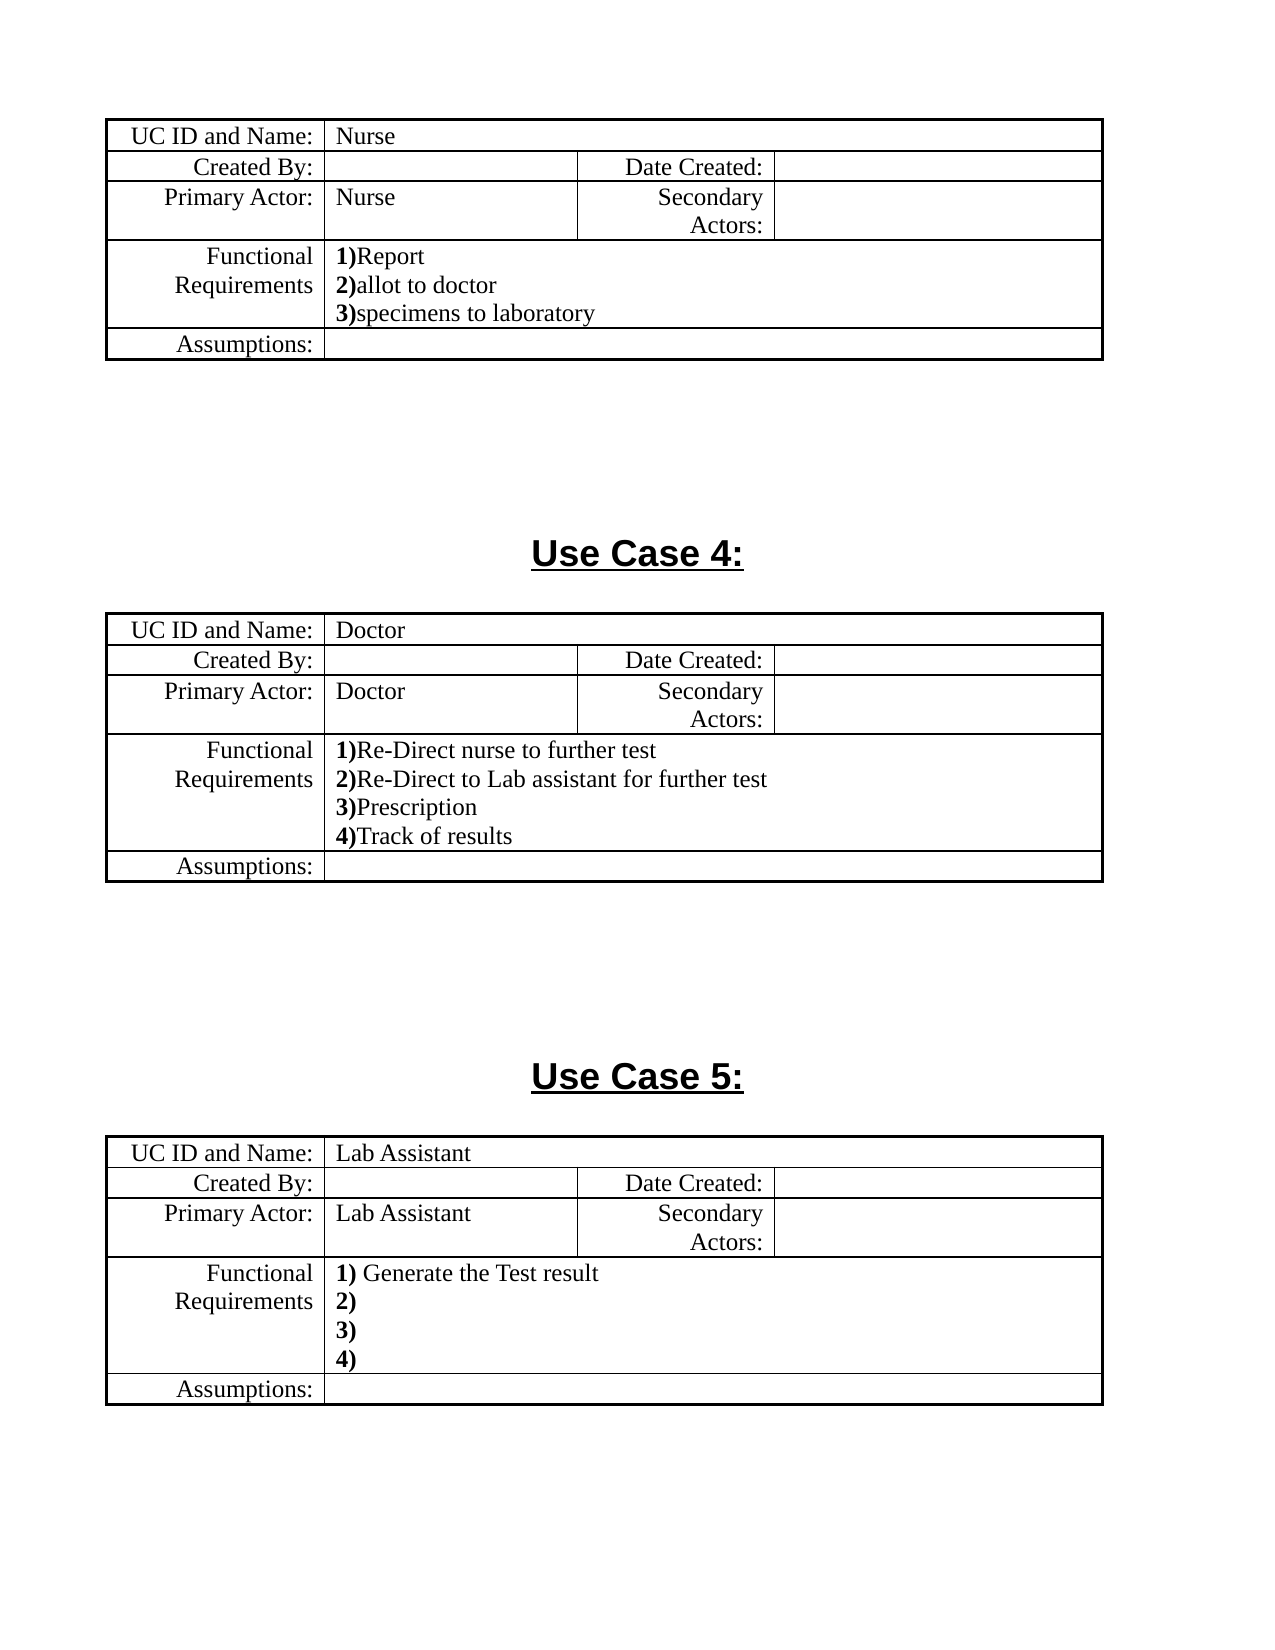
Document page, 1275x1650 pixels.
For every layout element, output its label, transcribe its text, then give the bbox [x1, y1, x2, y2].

table_cell [775, 676, 1101, 733]
table_cell [325, 852, 1101, 880]
table_cell Primary Actor: [108, 182, 324, 239]
table_cell [325, 152, 577, 180]
title Use Case 4: [118, 531, 1157, 574]
table_cell Date Created: [578, 646, 774, 674]
table_cell 1)Re-Direct nurse to further test 2)Re-Direct to Lab assistant for further test 3)Prescription 4)Track of results [325, 735, 1101, 850]
table_cell Date Created: [578, 152, 774, 180]
table_cell Primary Actor: [108, 1199, 324, 1256]
table_cell 1) Generate the Test result 2) 3) 4) [325, 1258, 1101, 1373]
table_cell [775, 646, 1101, 674]
table_cell [325, 646, 577, 674]
table_cell Functional Requirements [108, 735, 324, 850]
table_cell Secondary Actors: [578, 676, 774, 733]
table_header Lab Assistant [325, 1138, 1101, 1167]
table_cell Lab Assistant [325, 1199, 577, 1256]
table_cell Functional Requirements [108, 1258, 324, 1373]
table_cell Created By: [108, 646, 324, 674]
table_cell Nurse [325, 182, 577, 239]
table_cell Secondary Actors: [578, 182, 774, 239]
table_cell Created By: [108, 1168, 324, 1197]
table_cell Secondary Actors: [578, 1199, 774, 1256]
table_cell Assumptions: [108, 329, 324, 357]
table_header UC ID and Name: [108, 615, 324, 644]
title Use Case 5: [118, 1054, 1157, 1097]
table_cell Primary Actor: [108, 676, 324, 733]
table_cell [775, 1199, 1101, 1256]
table_cell [775, 1168, 1101, 1197]
table_cell Functional Requirements [108, 241, 324, 327]
table_cell [775, 182, 1101, 239]
table_header Nurse [325, 121, 1101, 150]
table_cell [325, 1168, 577, 1197]
table_cell [325, 329, 1101, 357]
table_cell Assumptions: [108, 1374, 324, 1403]
table_cell Doctor [325, 676, 577, 733]
table_cell [325, 1374, 1101, 1403]
table_header UC ID and Name: [108, 121, 324, 150]
table_cell Date Created: [578, 1168, 774, 1197]
table_header Doctor [325, 615, 1101, 644]
table_cell [775, 152, 1101, 180]
table_header UC ID and Name: [108, 1138, 324, 1167]
table_cell Created By: [108, 152, 324, 180]
table_cell Assumptions: [108, 852, 324, 880]
table_cell 1)Report 2)allot to doctor 3)specimens to laboratory [325, 241, 1101, 327]
